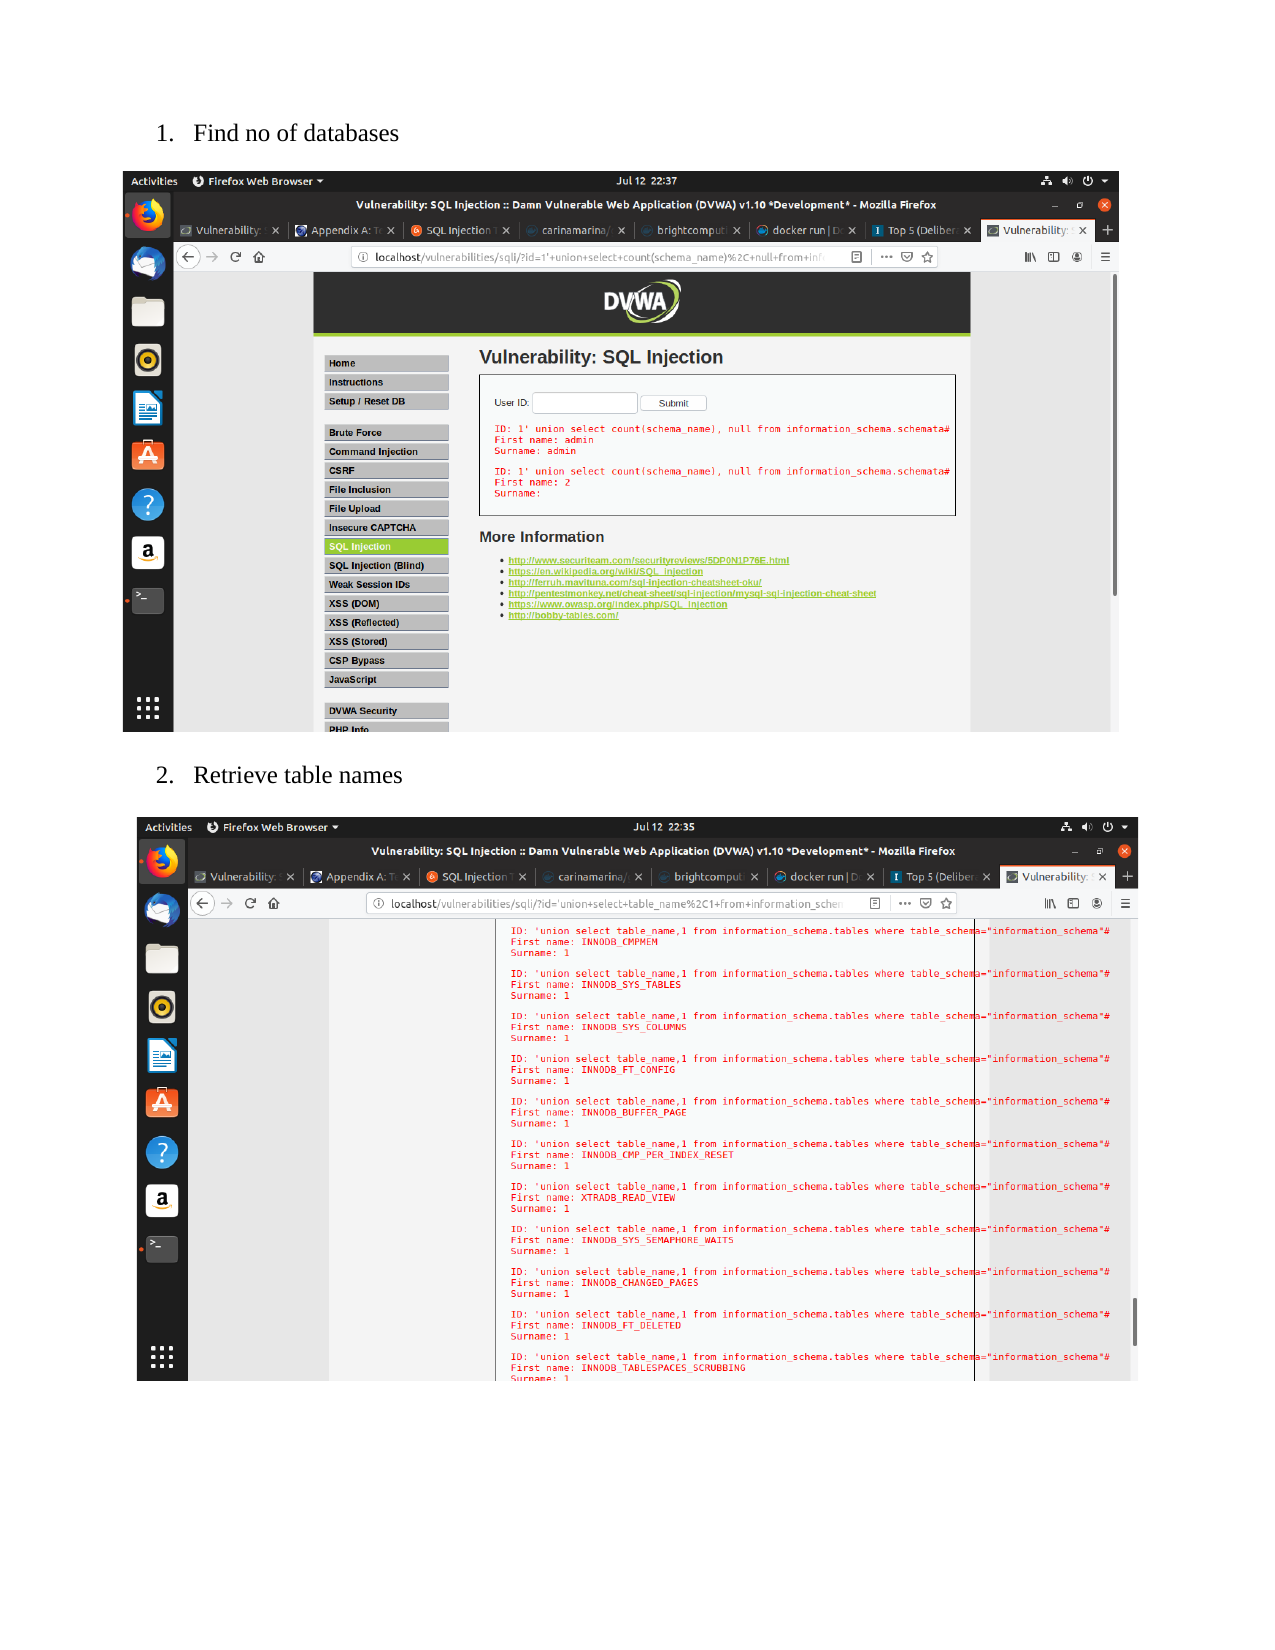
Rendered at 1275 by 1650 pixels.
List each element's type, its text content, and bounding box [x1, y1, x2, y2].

list Retrieve table names [156, 147, 1157, 789]
list Find no of databases [156, 118, 1157, 147]
picture [136, 817, 1139, 1381]
picture [122, 171, 1119, 732]
